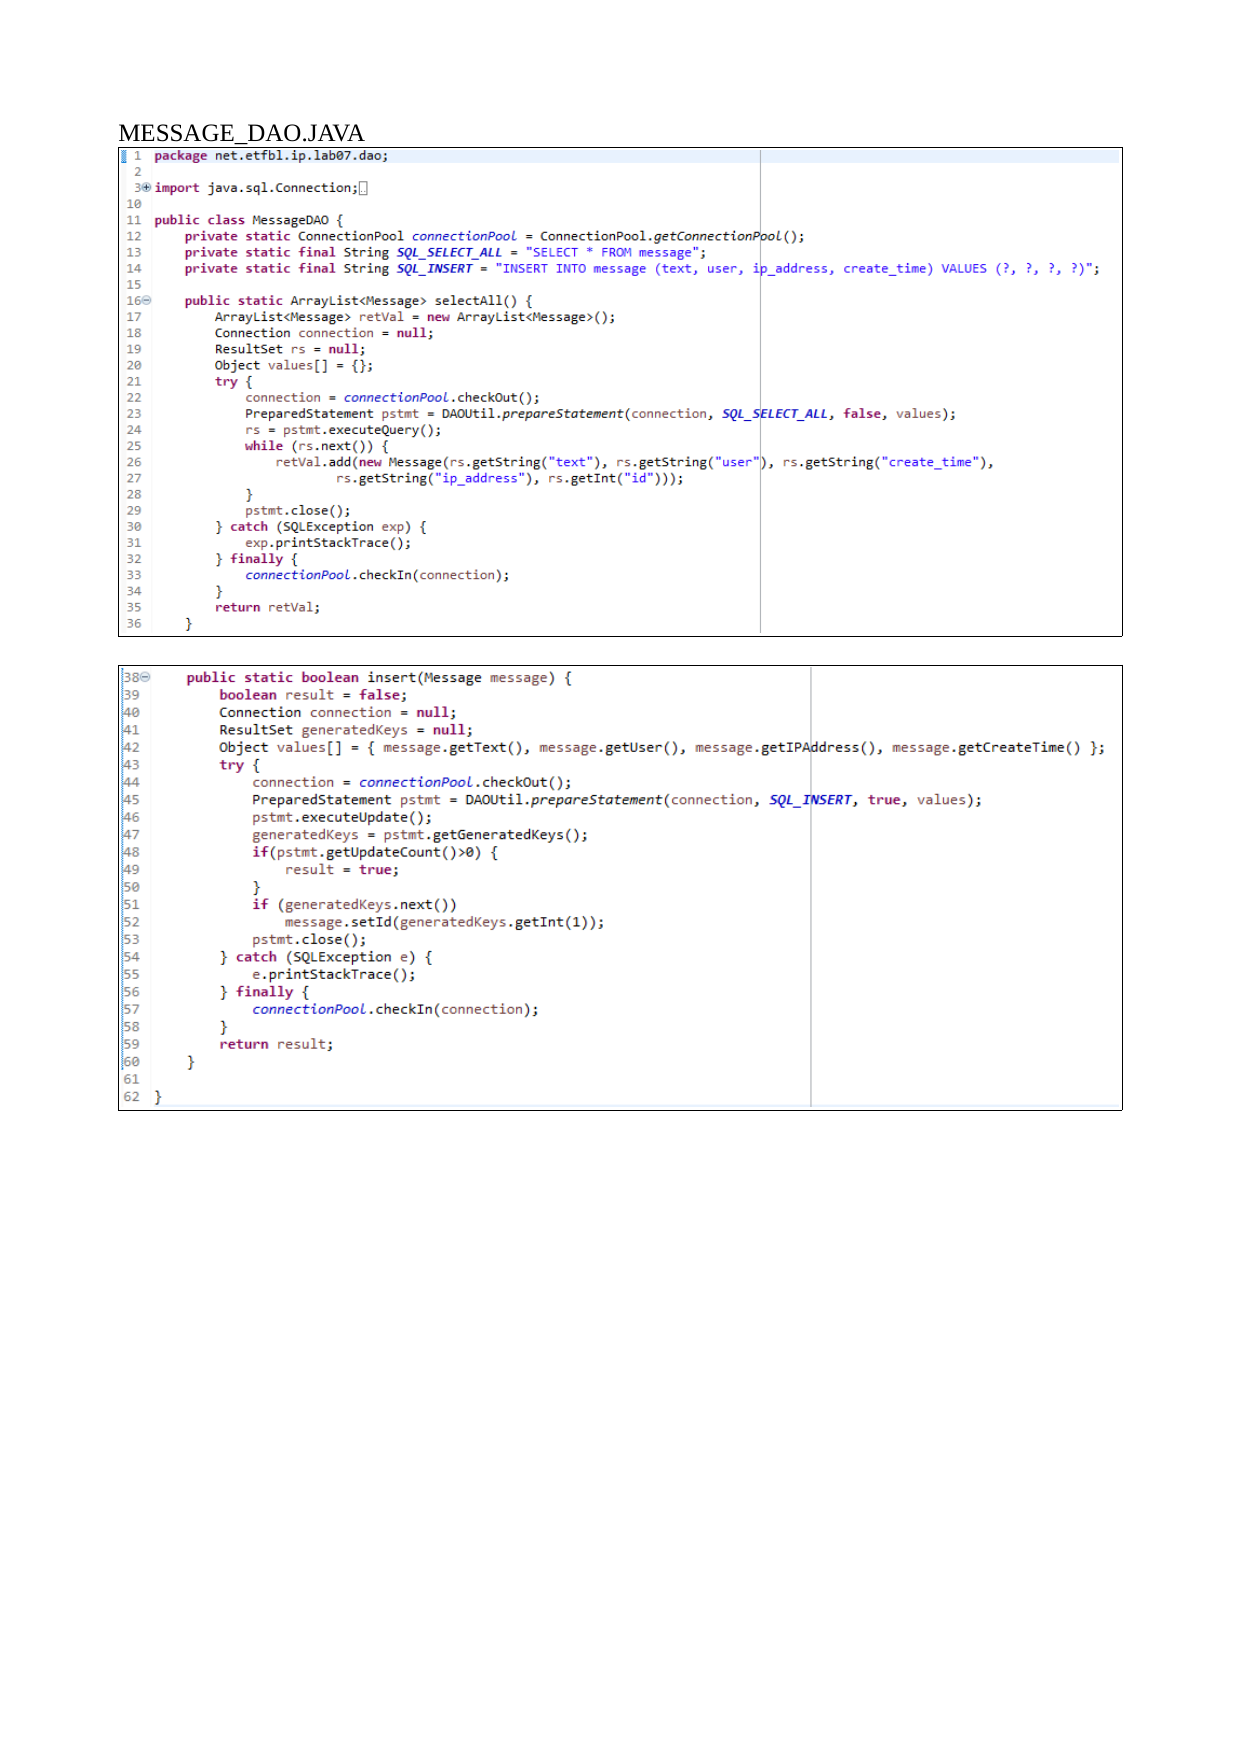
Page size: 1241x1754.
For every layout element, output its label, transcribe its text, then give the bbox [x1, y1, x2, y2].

text MESSAGE_DAO.JAVA [118, 118, 1122, 147]
picture [121, 667, 1119, 1107]
picture [121, 150, 1119, 633]
